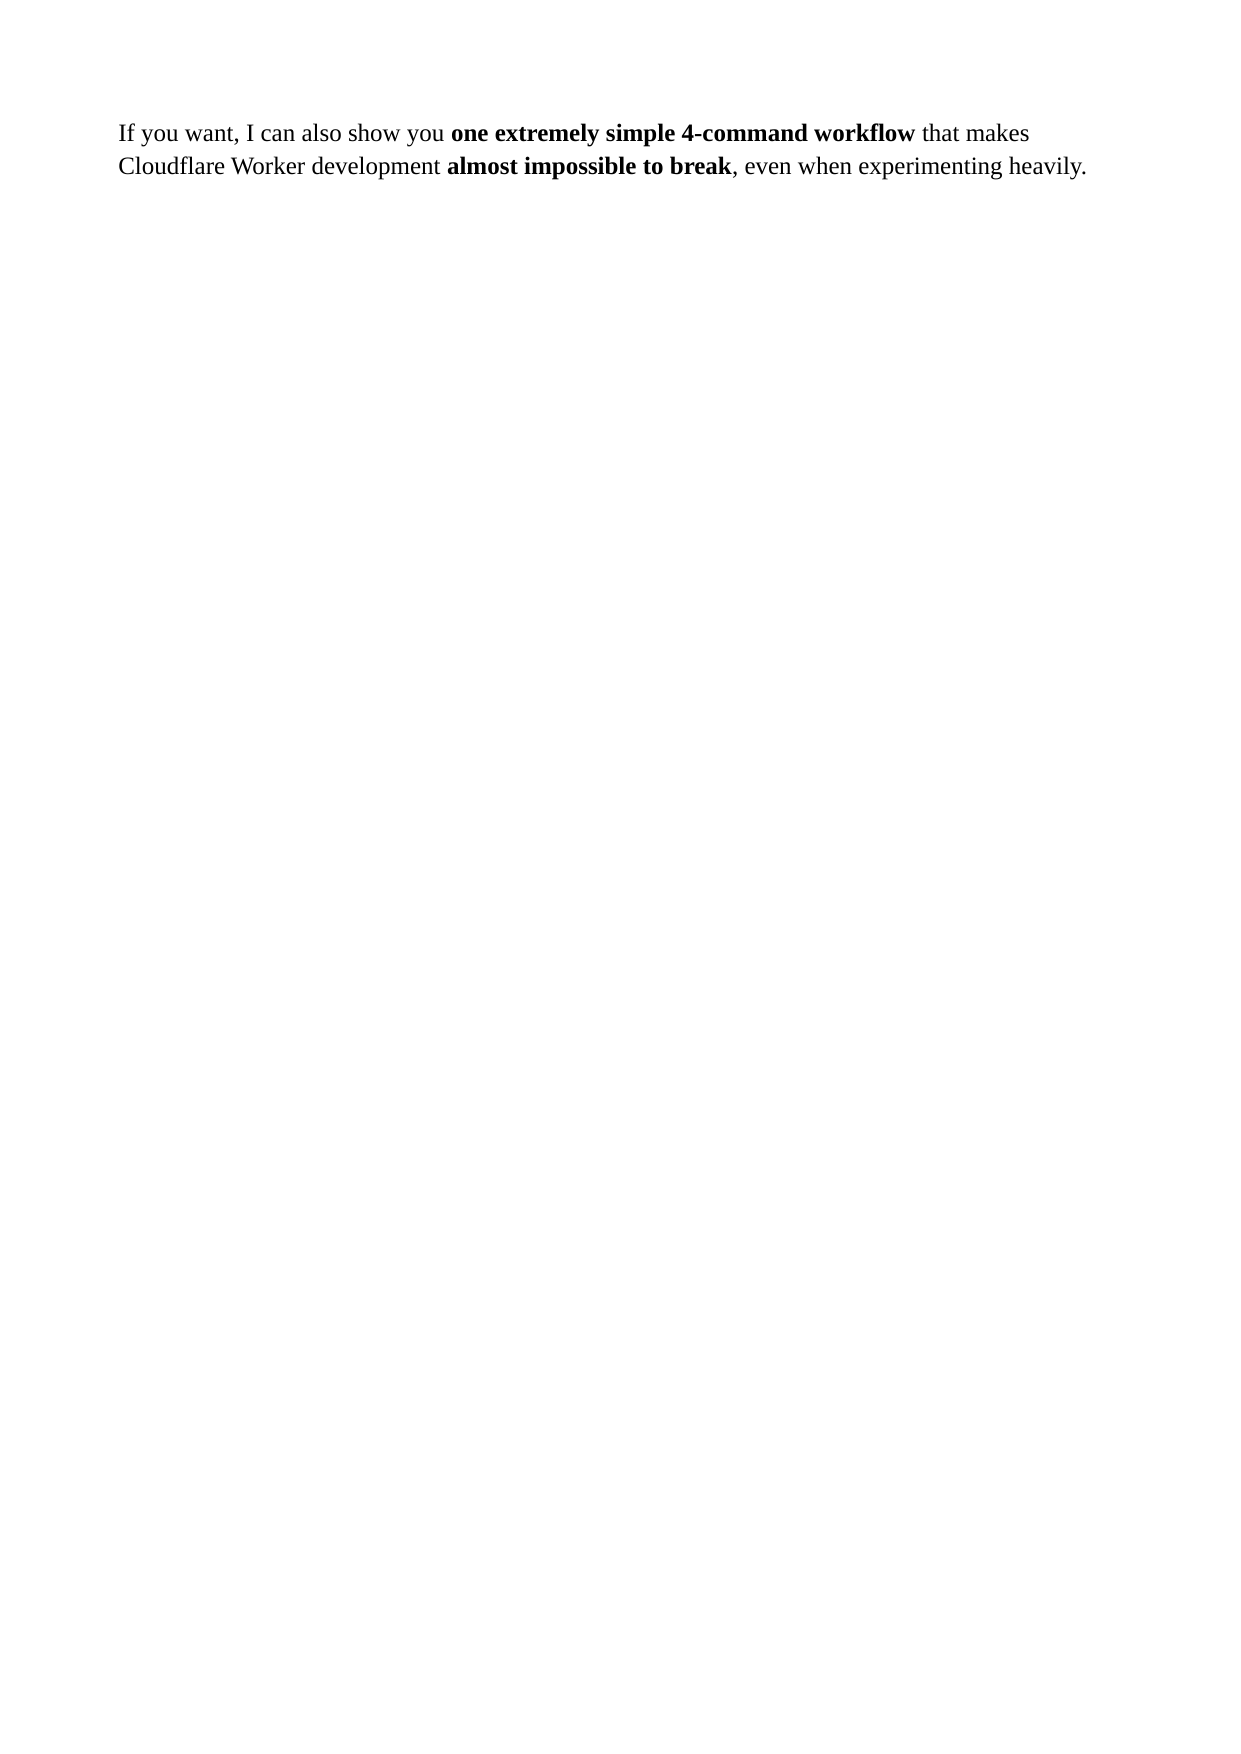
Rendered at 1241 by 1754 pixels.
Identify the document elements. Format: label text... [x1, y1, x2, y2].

text If you want, I can also show you one extremely simple 4-command workflow that makes Cloudflare Worker development almost impossible to break, even when experimenting heavily. [118, 118, 1122, 180]
